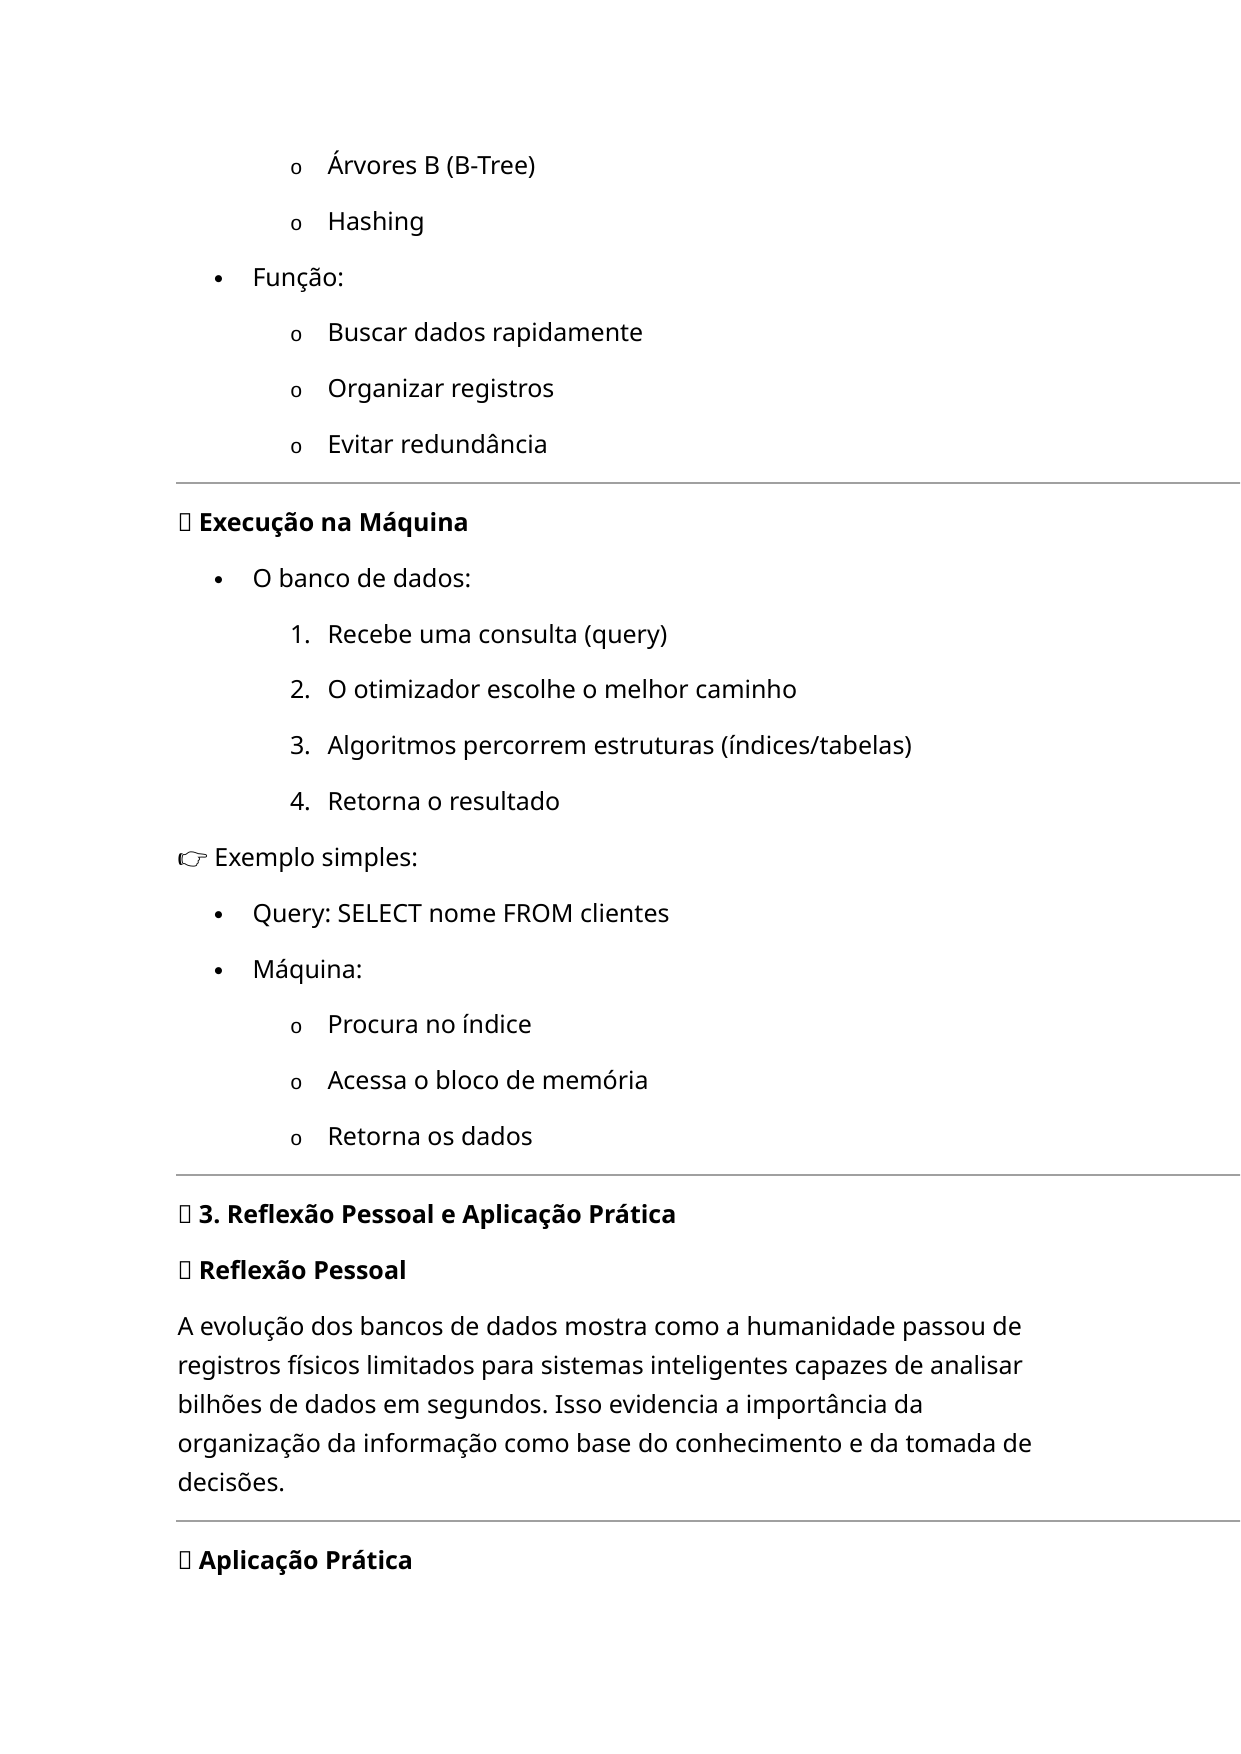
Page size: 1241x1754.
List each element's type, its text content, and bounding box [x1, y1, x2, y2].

list Organizar registros [290, 371, 1063, 405]
list Retorna os dados [290, 1119, 1063, 1153]
text A evolução dos bancos de dados mostra como a humanidade passou de registros físicos limitados para sistemas inteligentes capazes de analisar bilhões de dados em segundos. Isso evidencia a importância da organização da informação como base do conhecimento e da tomada de decisões. [177, 1308, 1063, 1499]
list O otimizador escolhe o melhor caminho [290, 672, 1063, 706]
text 👉 Exemplo simples: [177, 840, 1063, 874]
list Hashing [290, 203, 1063, 237]
text 🔸 Execução na Máquina [177, 505, 1063, 539]
list Algoritmos percorrem estruturas (índices/tabelas) [290, 728, 1063, 762]
list Árvores B (B-Tree) [290, 148, 1063, 182]
list O banco de dados: [215, 561, 1063, 594]
list Função: [215, 259, 1063, 293]
list Procura no índice [290, 1007, 1063, 1041]
list Retorna o resultado [290, 784, 1063, 818]
text 🔸 Reflexão Pessoal [177, 1253, 1063, 1287]
list Recebe uma consulta (query) [290, 616, 1063, 650]
list Buscar dados rapidamente [290, 315, 1063, 349]
text 🔸 Aplicação Prática [177, 1543, 1063, 1577]
list Acessa o bloco de memória [290, 1063, 1063, 1097]
text 💭 3. Reflexão Pessoal e Aplicação Prática [177, 1197, 1063, 1231]
list Evitar redundância [290, 427, 1063, 461]
list Query: SELECT nome FROM clientes [215, 896, 1063, 929]
list Máquina: [215, 951, 1063, 985]
